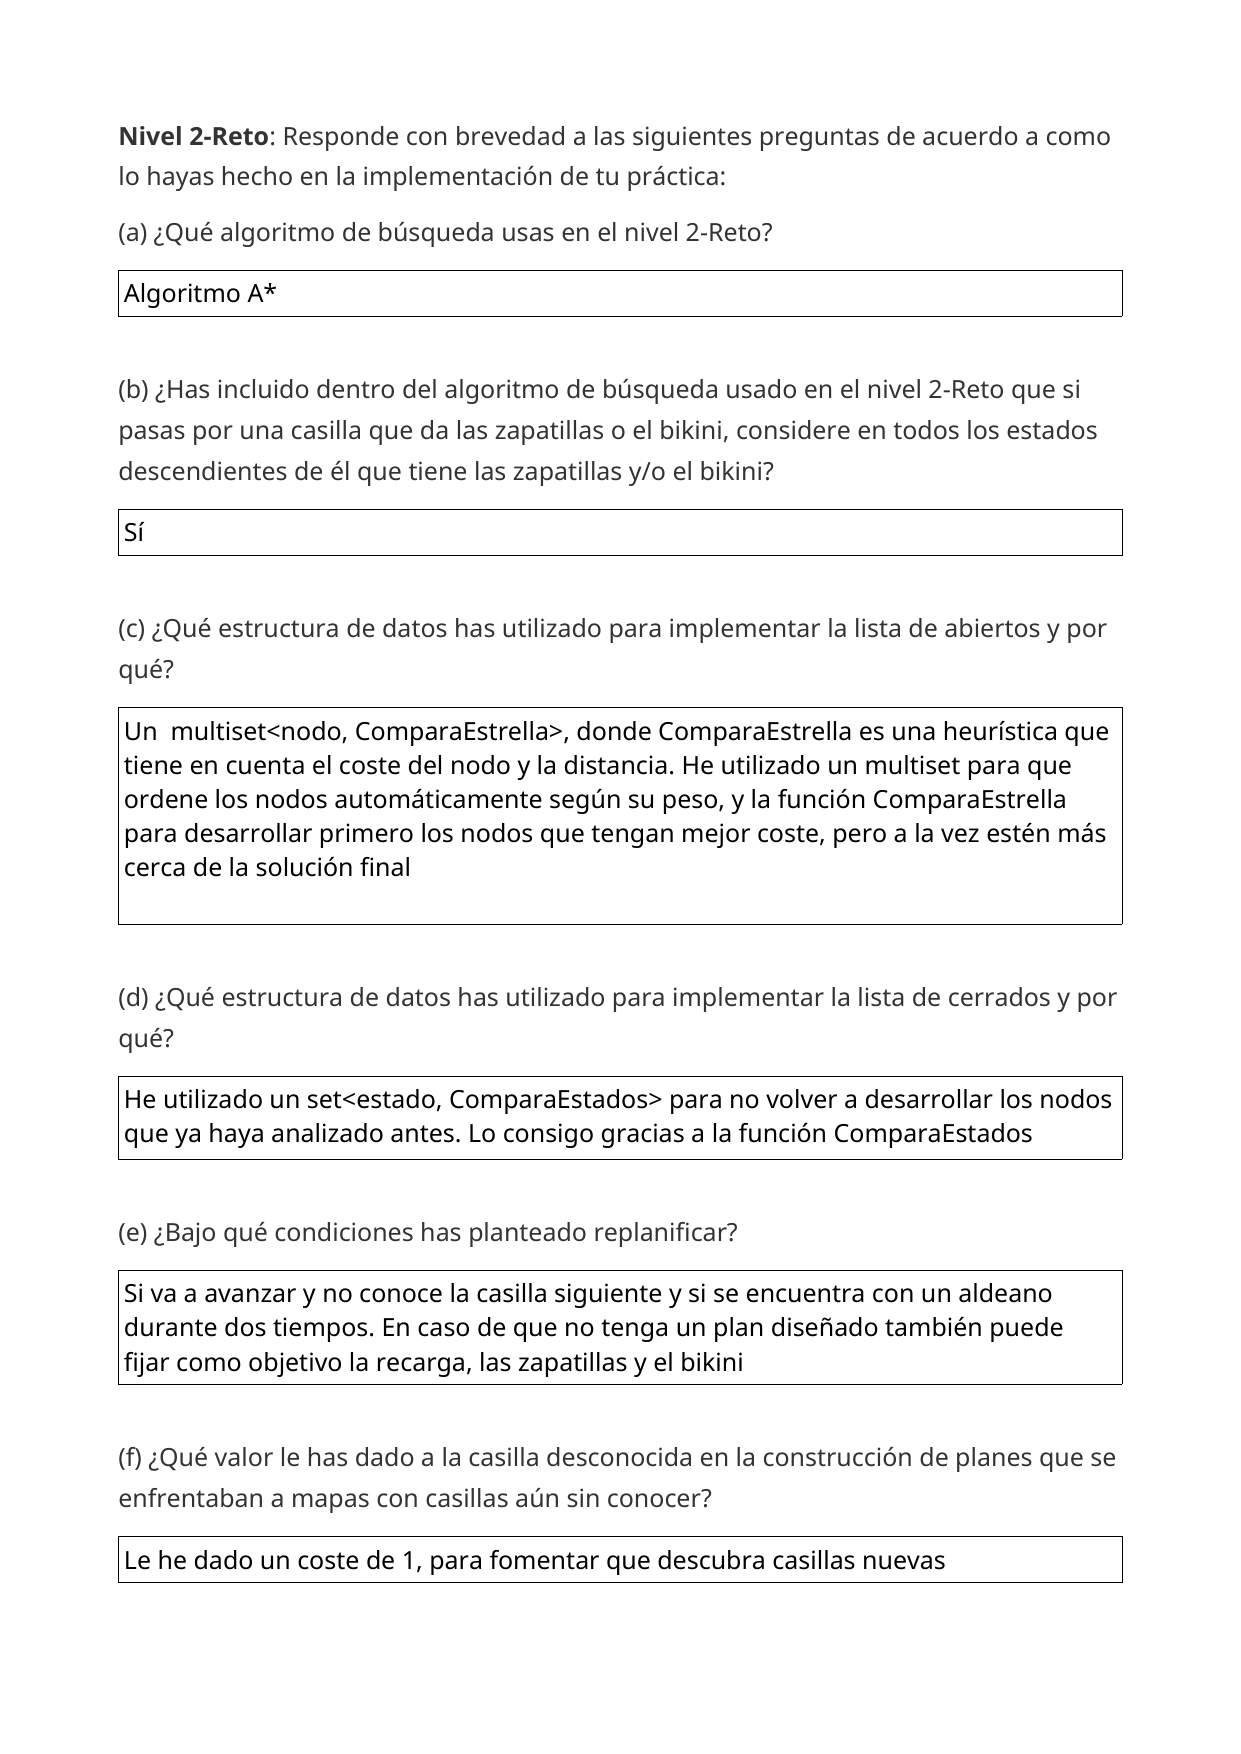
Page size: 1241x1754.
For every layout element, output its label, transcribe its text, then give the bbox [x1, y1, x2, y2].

text (b) ¿Has incluido dentro del algoritmo de búsqueda usado en el nivel 2-Reto que si pasas por una casilla que da las zapatillas o el bikini, considere en todos los estados descendientes de él que tiene las zapatillas y/o el bikini? [118, 372, 1122, 487]
table_header Sí [119, 510, 1122, 555]
text (c) ¿Qué estructura de datos has utilizado para implementar la lista de abiertos y por qué? [118, 611, 1122, 686]
table_header He utilizado un set<estado, ComparaEstados> para no volver a desarrollar los nodos que ya haya analizado antes. Lo consigo gracias a la función ComparaEstados [119, 1077, 1122, 1158]
text (f) ¿Qué valor le has dado a la casilla desconocida en la construcción de planes que se enfrentaban a mapas con casillas aún sin conocer? [118, 1440, 1122, 1515]
table_header Algoritmo A* [119, 271, 1122, 316]
text (a) ¿Qué algoritmo de búsqueda usas en el nivel 2-Reto? [118, 214, 1122, 248]
text (e) ¿Bajo qué condiciones has planteado replanificar? [118, 1214, 1122, 1248]
table_header Le he dado un coste de 1, para fomentar que descubra casillas nuevas [119, 1537, 1122, 1582]
text (d) ¿Qué estructura de datos has utilizado para implementar la lista de cerrados y por qué? [118, 979, 1122, 1054]
table_header Un multiset<nodo, ComparaEstrella>, donde ComparaEstrella es una heurística que tiene en cuenta el coste del nodo y la distancia. He utilizado un multiset para que ordene los nodos automáticamente según su peso, y la función ComparaEstrella para desarrollar primero los nodos que tengan mejor coste, pero a la vez estén más cerca de la solución final [119, 708, 1122, 923]
table_header Si va a avanzar y no conoce la casilla siguiente y si se encuentra con un aldeano durante dos tiempos. En caso de que no tenga un plan diseñado también puede fijar como objetivo la recarga, las zapatillas y el bikini [119, 1271, 1122, 1384]
text Nivel 2-Reto: Responde con brevedad a las siguientes preguntas de acuerdo a como lo hayas hecho en la implementación de tu práctica: [118, 118, 1122, 193]
